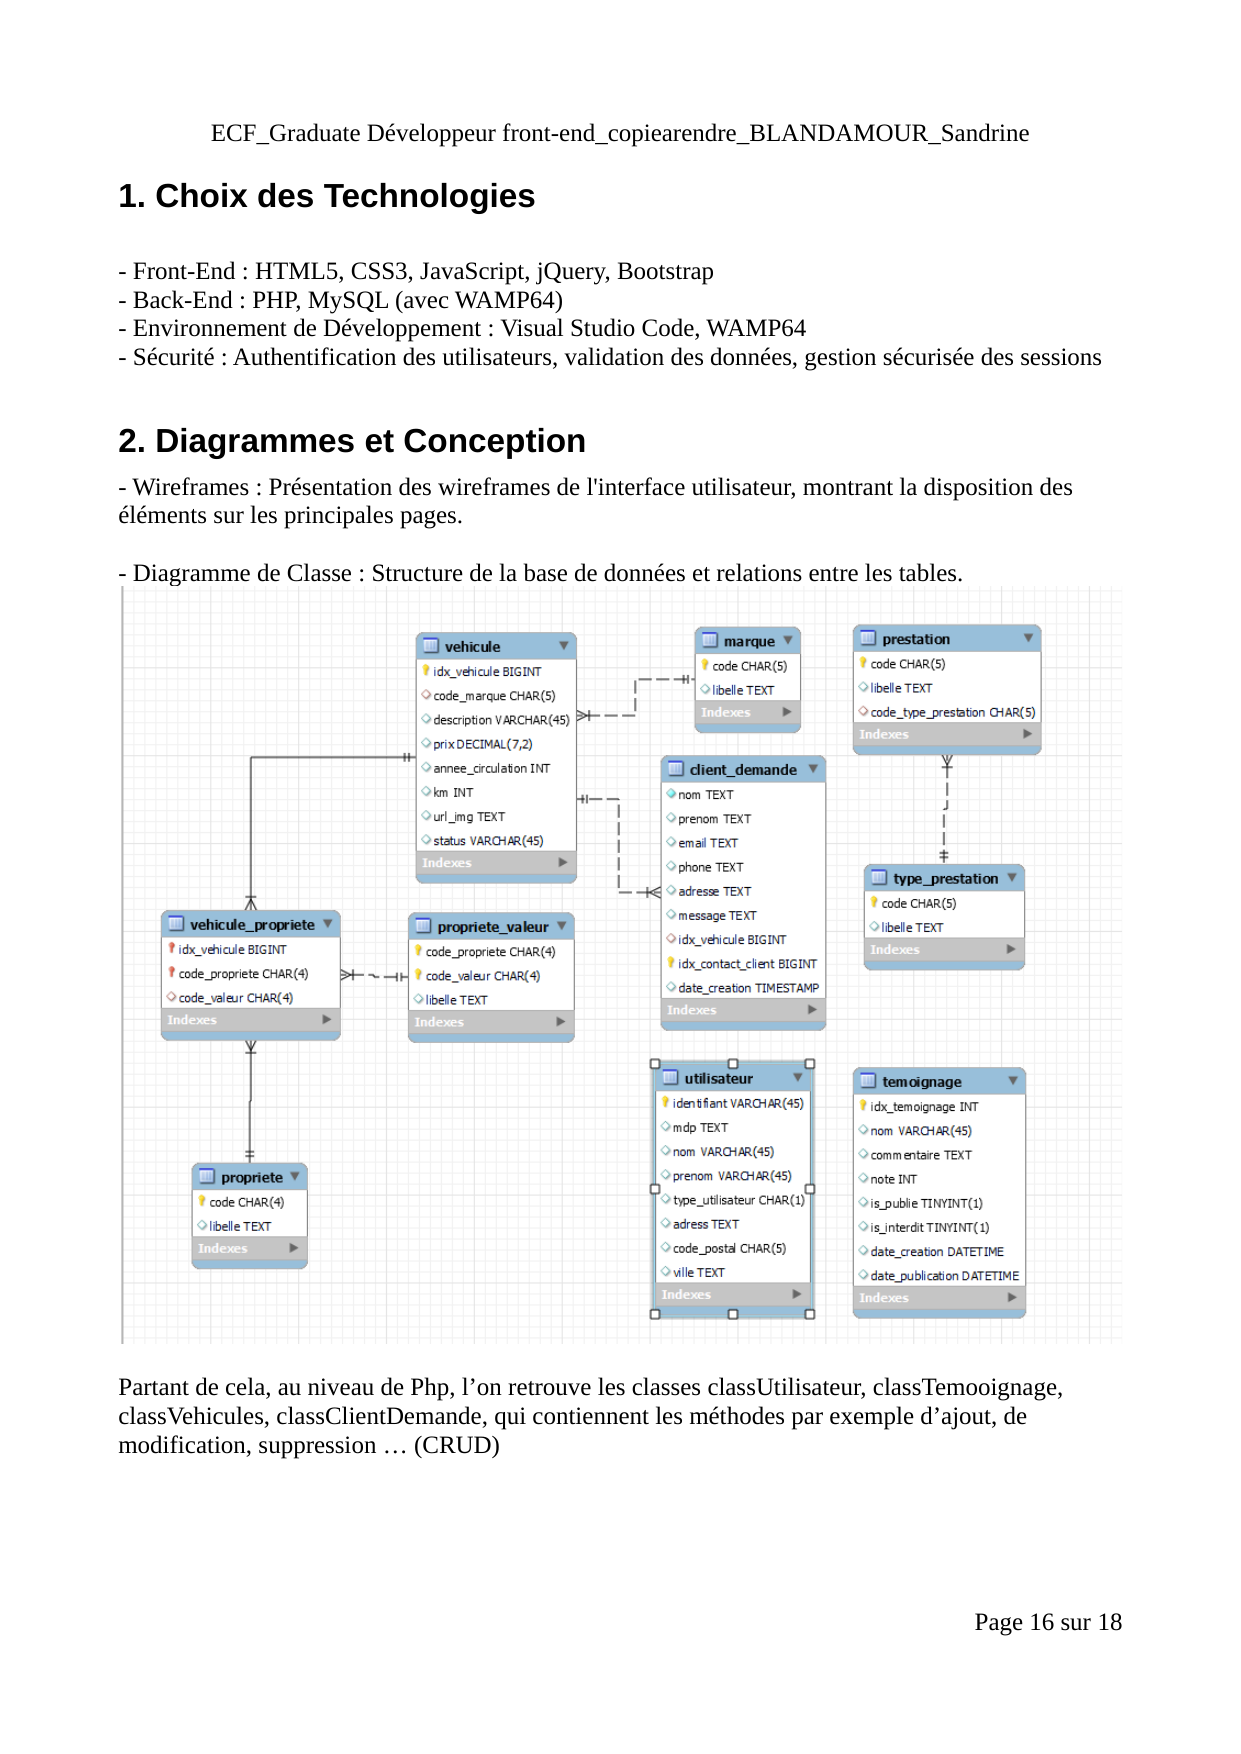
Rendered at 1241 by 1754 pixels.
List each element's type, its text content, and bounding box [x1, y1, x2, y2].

subtitle 2. Diagrammes et Conception [118, 421, 1122, 459]
text - Back-End : PHP, MySQL (avec WAMP64) [118, 285, 1122, 313]
picture [118, 586, 1123, 1344]
text Partant de cela, au niveau de Php, l’on retrouve les classes classUtilisateur, classTemooignage, classVehicules, classClientDemande, qui contiennent les méthodes par exemple d’ajout, de modification, suppression … (CRUD) [118, 1372, 1122, 1459]
text - Diagramme de Classe : Structure de la base de données et relations entre les tables. [118, 558, 1122, 586]
text - Wireframes : Présentation des wireframes de l'interface utilisateur, montrant la disposition des éléments sur les principales pages. [118, 472, 1122, 529]
text - Front-End : HTML5, CSS3, JavaScript, jQuery, Bootstrap [118, 256, 1122, 285]
subtitle 1. Choix des Technologies [118, 176, 1122, 215]
text - Environnement de Développement : Visual Studio Code, WAMP64 [118, 313, 1122, 342]
text - Sécurité : Authentification des utilisateurs, validation des données, gestion sécurisée des sessions [118, 342, 1122, 371]
